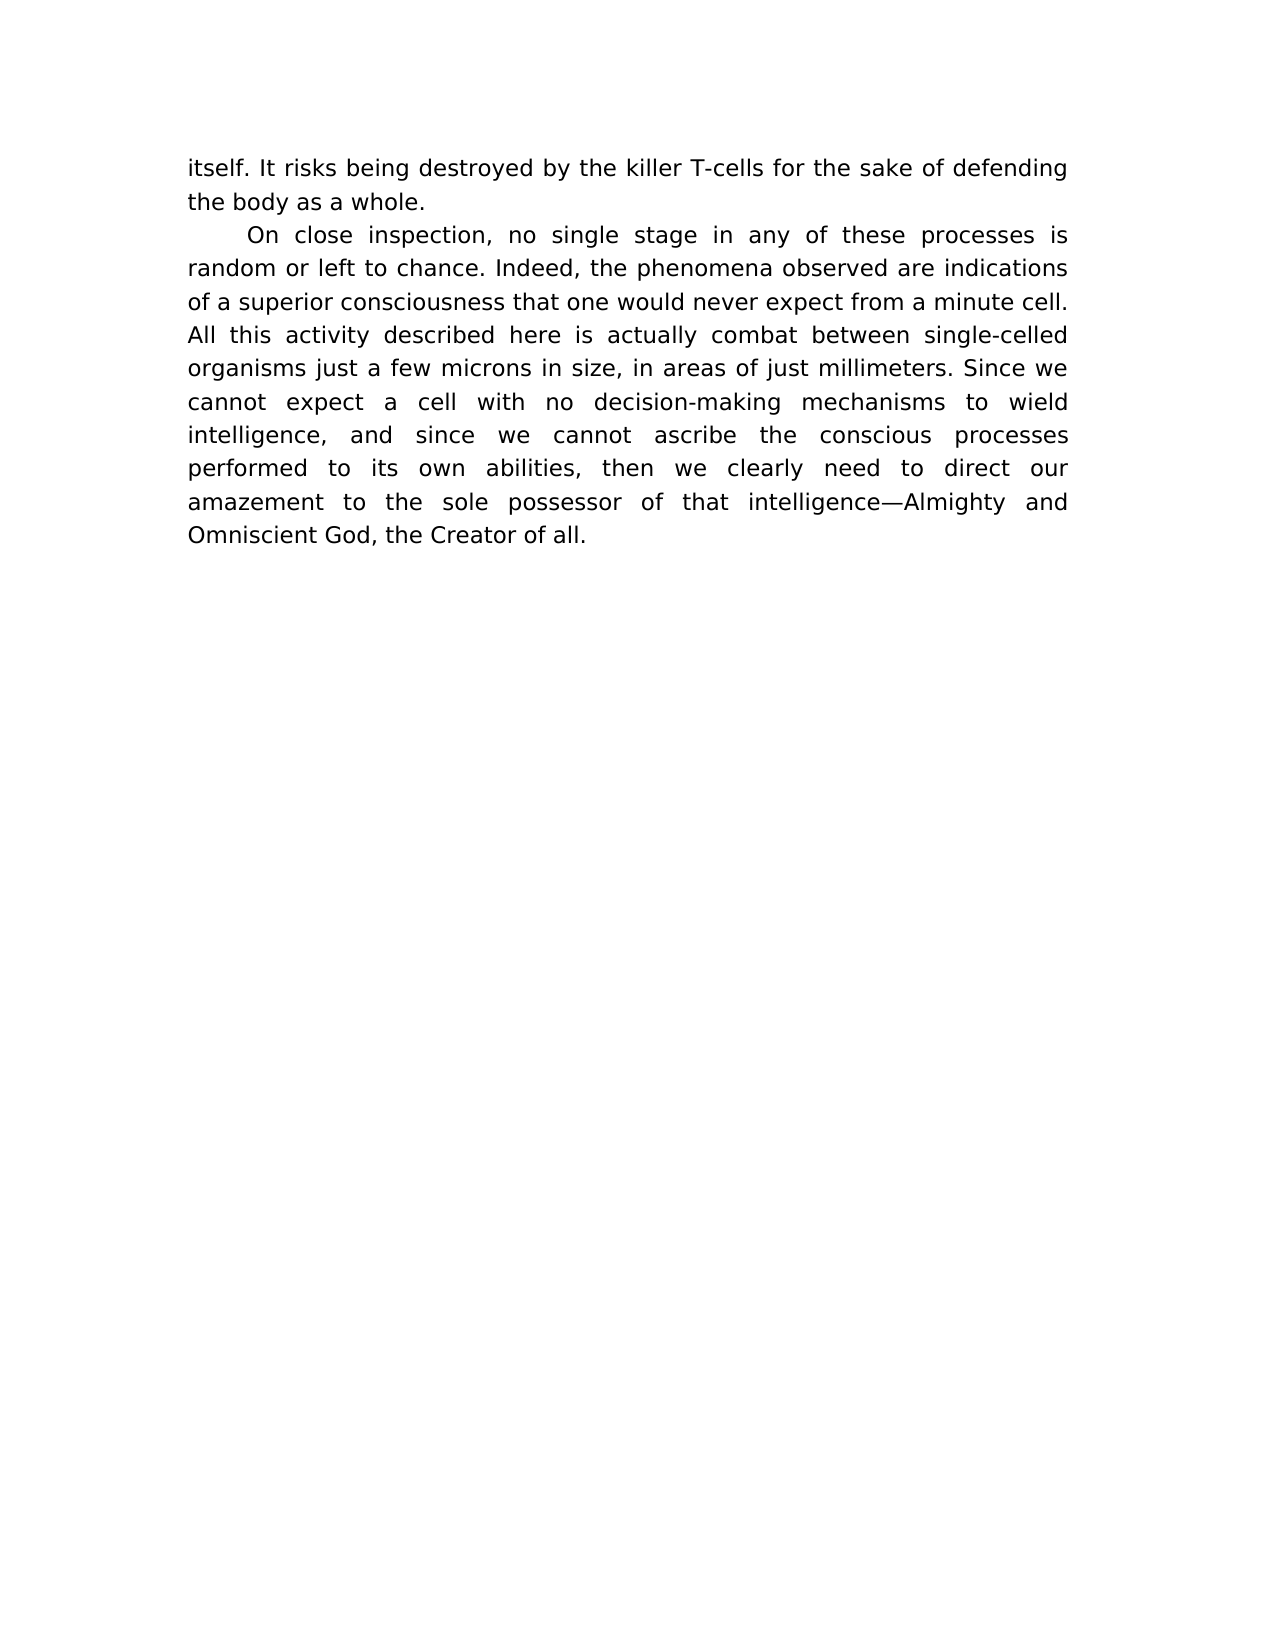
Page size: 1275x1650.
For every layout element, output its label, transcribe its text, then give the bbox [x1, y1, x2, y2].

text On close inspection, no single stage in any of these processes is random or left to chance. Indeed, the phenomena observed are indications of a superior consciousness that one would never expect from a minute cell. All this activity described here is actually combat between single-celled organisms just a few microns in size, in areas of just millimeters. Since we cannot expect a cell with no decision-making mechanisms to wield intelligence, and since we cannot ascribe the conscious processes performed to its own abilities, then we clearly need to direct our amazement to the sole possessor of that intelligence—Almighty and Omniscient God, the Creator of all. [187, 217, 1070, 550]
text itself. It risks being destroyed by the killer T-cells for the sake of defending the body as a whole. [187, 150, 1070, 217]
